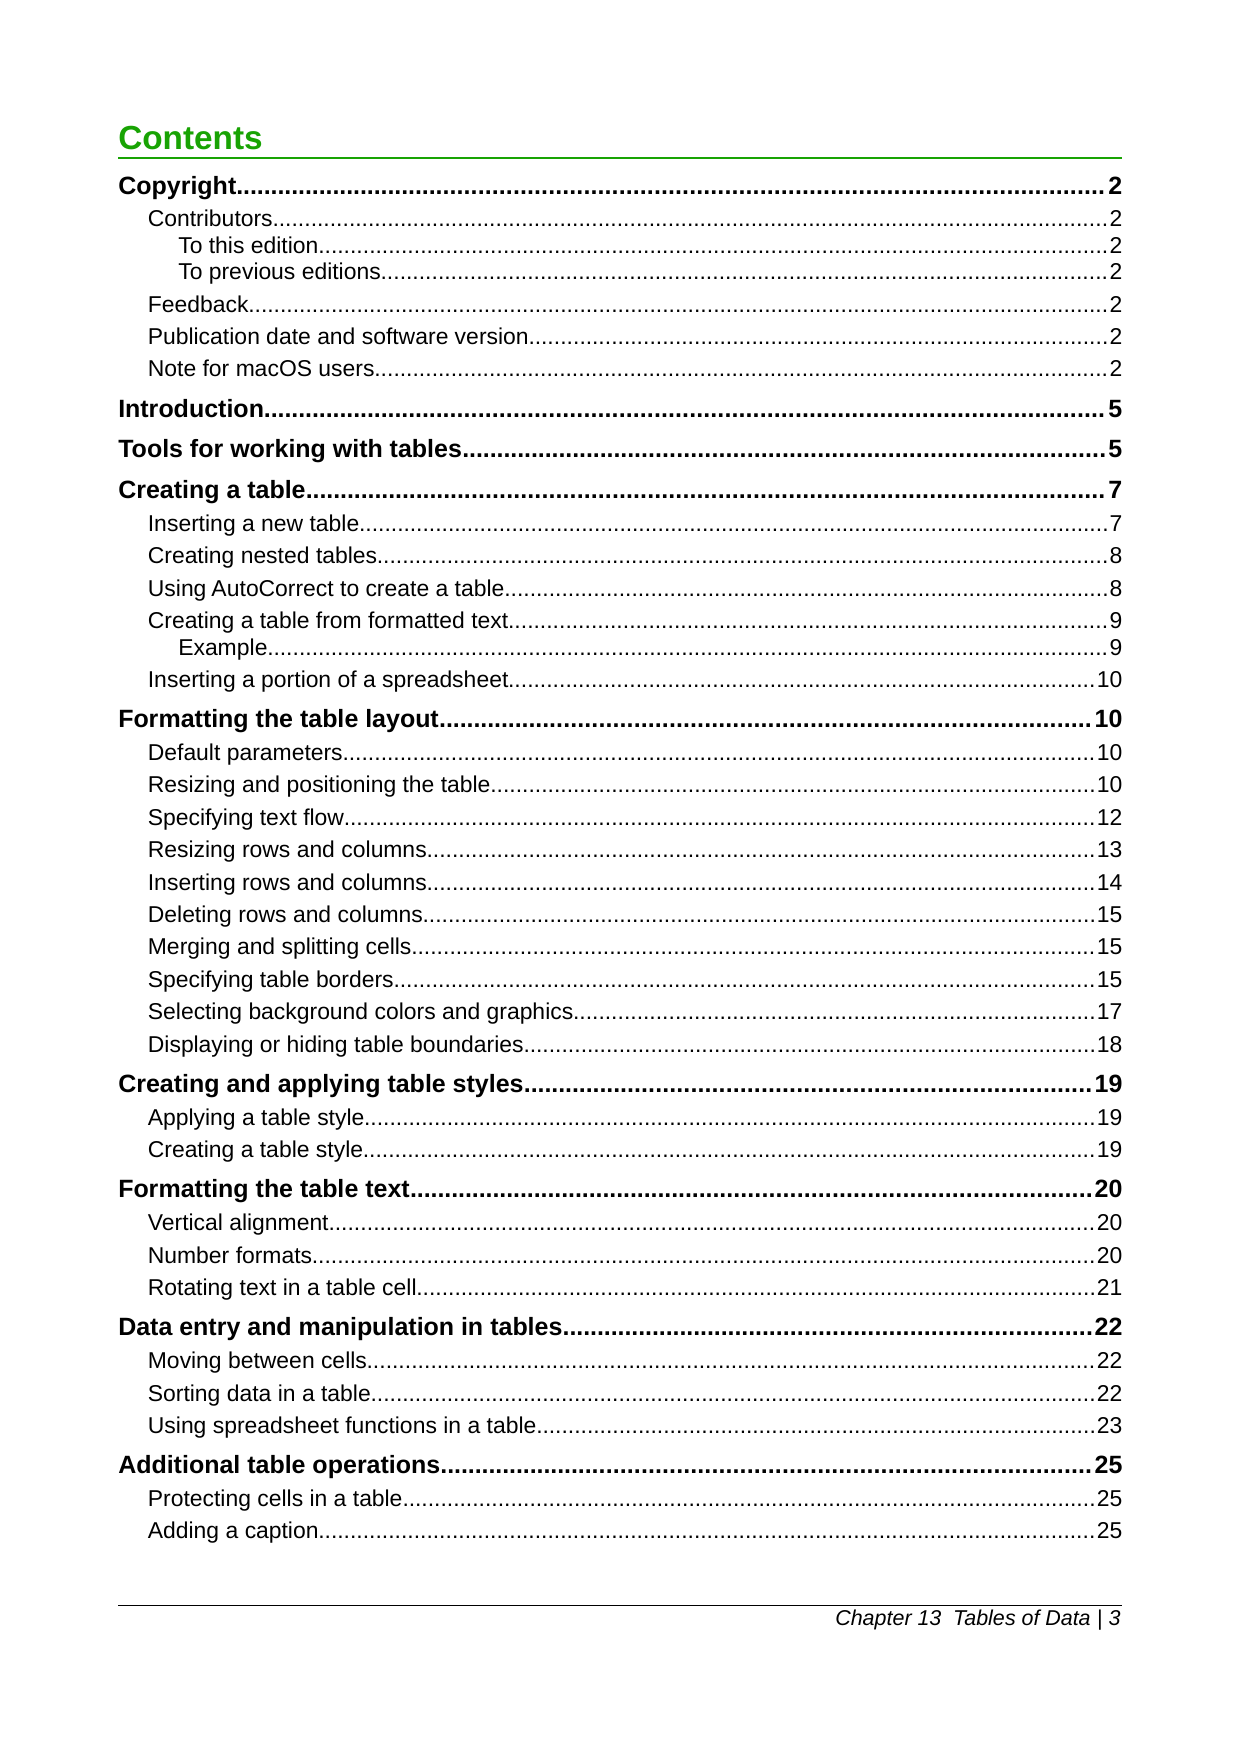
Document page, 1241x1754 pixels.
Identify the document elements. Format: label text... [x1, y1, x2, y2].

text Resizing rows and columns 13 [148, 836, 1122, 862]
text Data entry and manipulation in tables 22 [118, 1312, 1122, 1341]
text Number formats 20 [148, 1242, 1122, 1268]
text Selecting background colors and graphics 17 [148, 998, 1122, 1024]
text Feedback 2 [148, 291, 1122, 317]
text Creating nested tables 8 [148, 542, 1122, 569]
text Creating a table style 19 [148, 1136, 1122, 1162]
text Note for macOS users 2 [148, 355, 1122, 382]
text Adding a caption 25 [148, 1517, 1122, 1544]
text Creating a table 7 [118, 475, 1122, 504]
text Merging and splitting cells 15 [148, 933, 1122, 960]
text Moving between cells 22 [148, 1347, 1122, 1373]
text Copyright 2 [118, 171, 1122, 199]
text Specifying table borders 15 [148, 966, 1122, 992]
text Inserting a portion of a spreadsheet 10 [148, 666, 1122, 692]
text Contributors 2 [148, 205, 1122, 232]
text Publication date and software version 2 [148, 323, 1122, 349]
text Formatting the table text 20 [118, 1174, 1122, 1203]
text Creating and applying table styles 19 [118, 1069, 1122, 1098]
text To previous editions 2 [178, 258, 1122, 284]
text Using spreadsheet functions in a table 23 [148, 1412, 1122, 1438]
text Example 9 [178, 633, 1122, 660]
subtitle Contents [118, 118, 1122, 157]
text Deleting rows and columns 15 [148, 901, 1122, 927]
text Tools for working with tables 5 [118, 434, 1122, 463]
text Resizing and positioning the table 10 [148, 771, 1122, 798]
text Creating a table from formatted text 9 [148, 607, 1122, 633]
text Using AutoCorrect to create a table 8 [148, 575, 1122, 601]
text Inserting a new table 7 [148, 510, 1122, 536]
text Specifying text flow 12 [148, 804, 1122, 830]
text To this edition 2 [178, 232, 1122, 258]
text Default parameters 10 [148, 739, 1122, 765]
text Displaying or hiding table boundaries 18 [148, 1031, 1122, 1057]
text Inserting rows and columns 14 [148, 868, 1122, 895]
text Additional table operations 25 [118, 1450, 1122, 1479]
text Protecting cells in a table 25 [148, 1485, 1122, 1511]
text Formatting the table layout 10 [118, 704, 1122, 733]
text Rotating text in a table cell 21 [148, 1274, 1122, 1300]
text Introduction 5 [118, 394, 1122, 422]
text Applying a table style 19 [148, 1104, 1122, 1130]
text Sorting data in a table 22 [148, 1379, 1122, 1406]
text Vertical alignment 20 [148, 1209, 1122, 1236]
